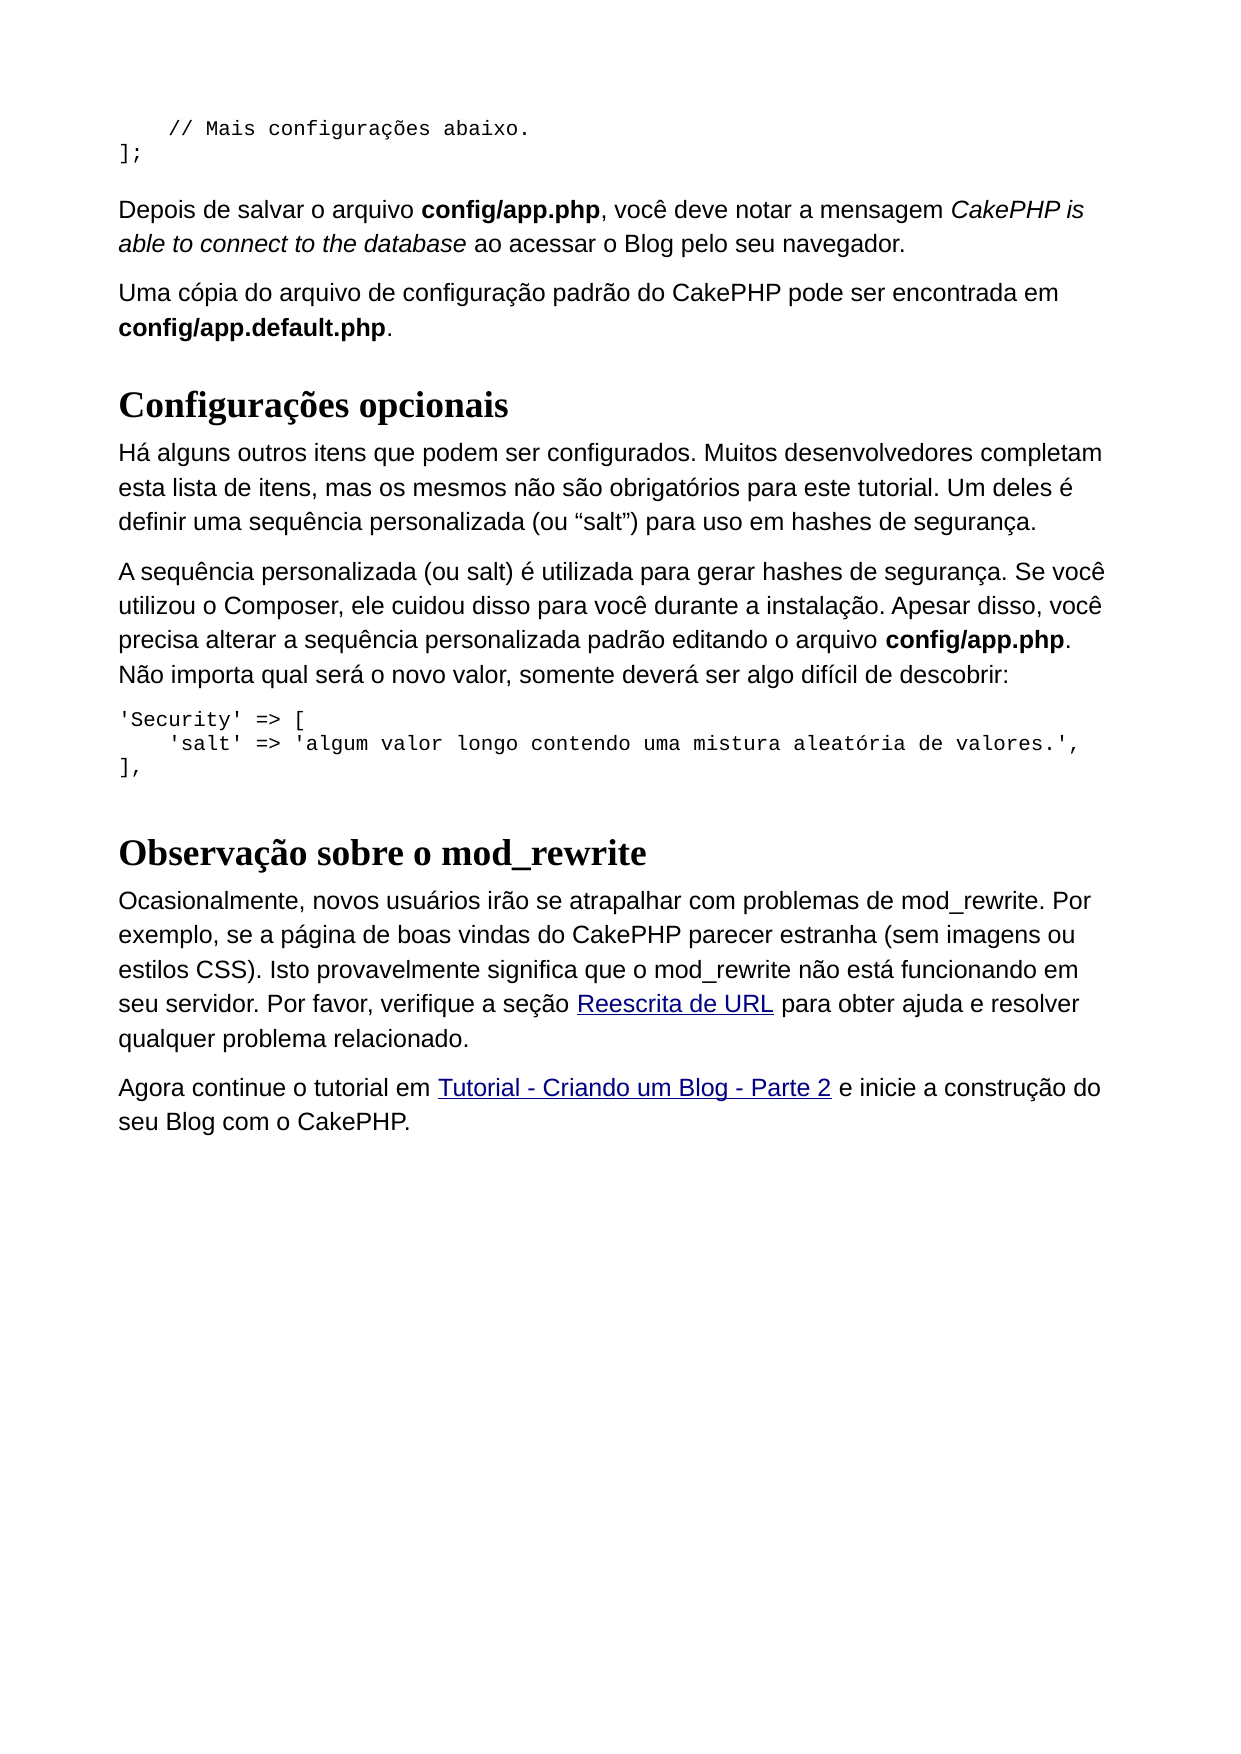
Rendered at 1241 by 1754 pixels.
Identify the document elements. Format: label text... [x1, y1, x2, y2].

text Há alguns outros itens que podem ser configurados. Muitos desenvolvedores completam esta lista de itens, mas os mesmos não são obrigatórios para este tutorial. Um deles é definir uma sequência personalizada (ou “salt”) para uso em hashes de segurança. [118, 438, 1122, 536]
text // Mais configurações abaixo. [118, 118, 1122, 142]
text ], [118, 756, 1122, 780]
text 'Security' => [ [118, 709, 1122, 733]
text Agora continue o tutorial em Tutorial - Criando um Blog - Parte 2 e inicie a construção do seu Blog com o CakePHP. [118, 1073, 1122, 1136]
text Uma cópia do arquivo de configuração padrão do CakePHP pode ser encontrada em config/app.default.php. [118, 278, 1122, 342]
text Ocasionalmente, novos usuários irão se atrapalhar com problemas de mod_rewrite. Por exemplo, se a página de boas vindas do CakePHP parecer estranha (sem imagens ou estilos CSS). Isto provavelmente significa que o mod_rewrite não está funcionando em seu servidor. Por favor, verifique a seção Reescrita de URL para obter ajuda e resolver qualquer problema relacionado. [118, 886, 1122, 1052]
subtitle Configurações opcionais [118, 383, 1122, 426]
text ]; [118, 142, 1122, 165]
subtitle Observação sobre o mod_rewrite [118, 830, 1122, 873]
text 'salt' => 'algum valor longo contendo uma mistura aleatória de valores.', [118, 733, 1122, 756]
text Depois de salvar o arquivo config/app.php, você deve notar a mensagem CakePHP is able to connect to the database ao acessar o Blog pelo seu navegador. [118, 195, 1122, 258]
text A sequência personalizada (ou salt) é utilizada para gerar hashes de segurança. Se você utilizou o Composer, ele cuidou disso para você durante a instalação. Apesar disso, você precisa alterar a sequência personalizada padrão editando o arquivo config/app.php. Não importa qual será o novo valor, somente deverá ser algo difícil de descobrir: [118, 556, 1122, 689]
